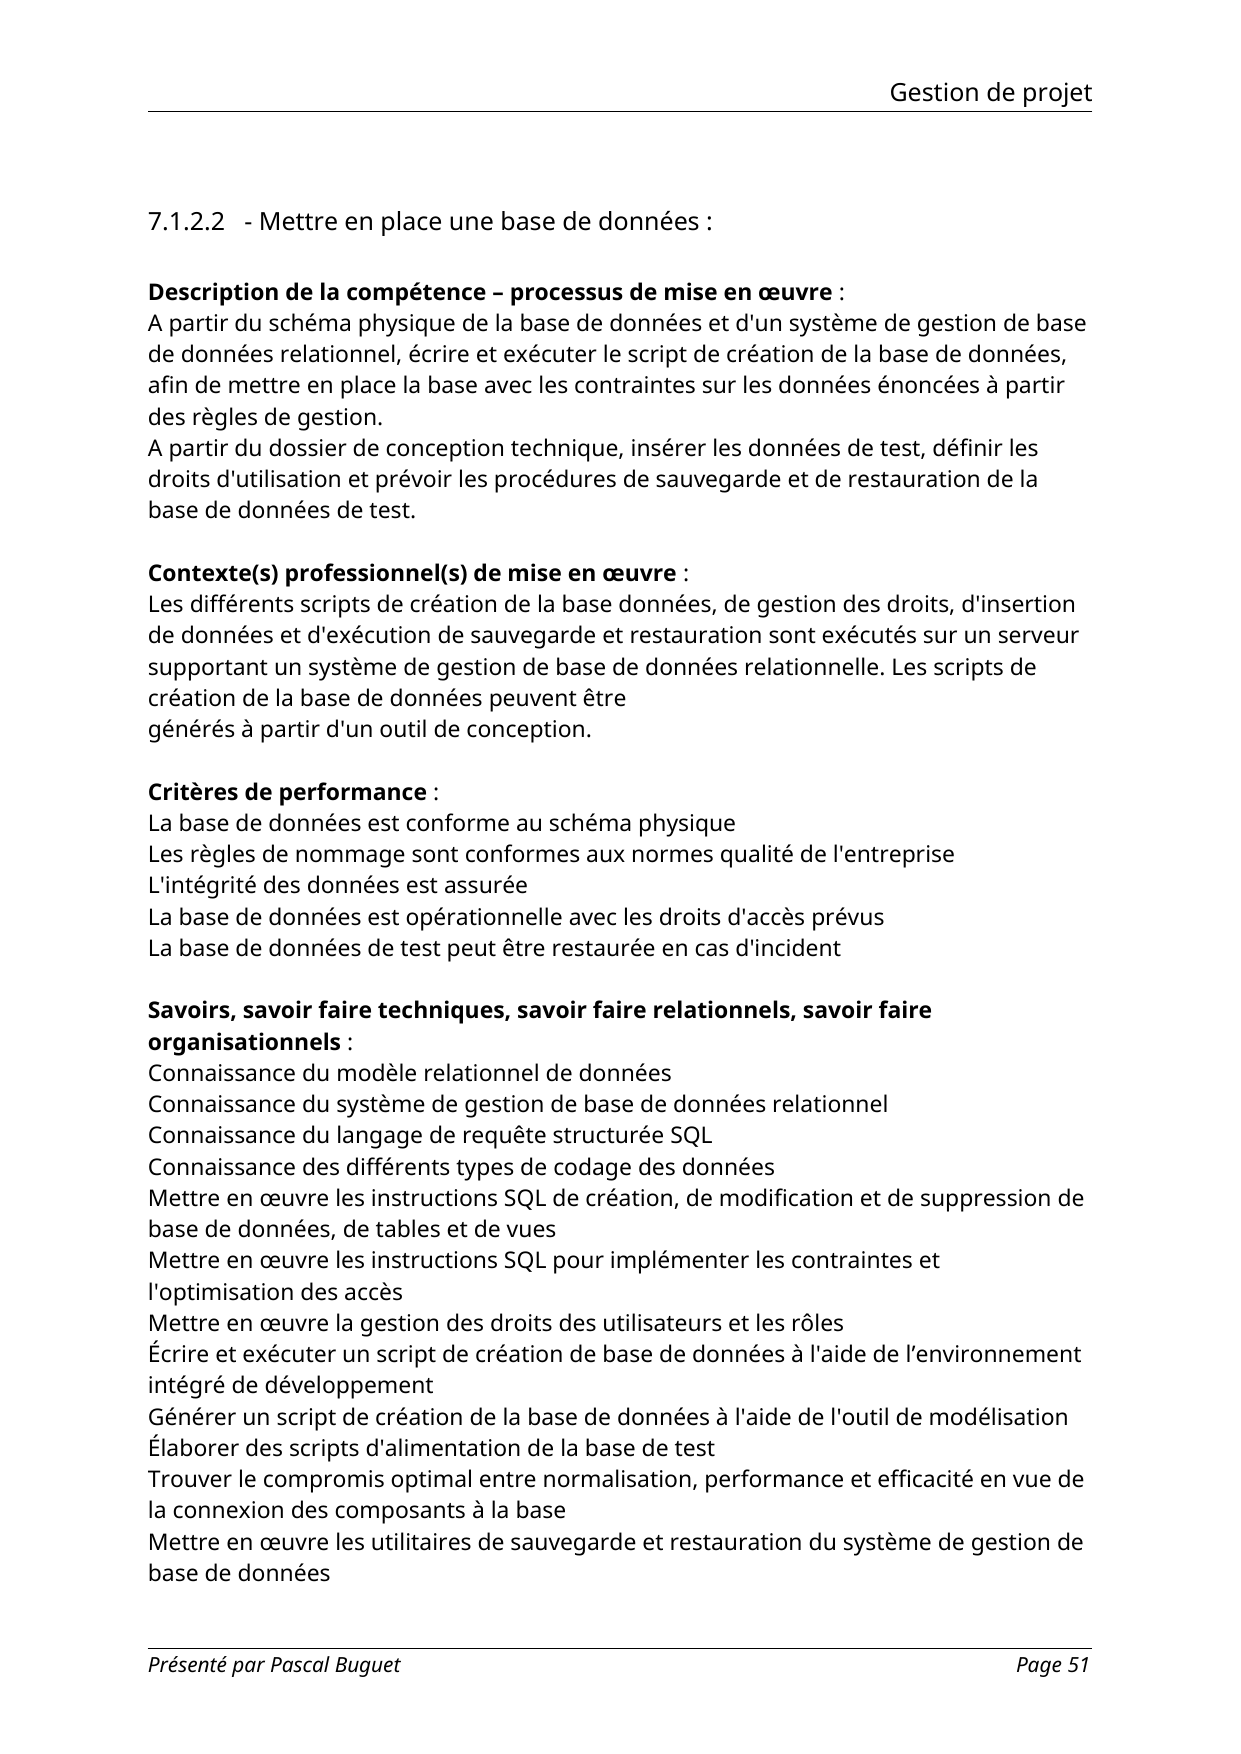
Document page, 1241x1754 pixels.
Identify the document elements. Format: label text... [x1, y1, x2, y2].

text Les règles de nommage sont conformes aux normes qualité de l'entreprise [148, 838, 1092, 869]
text Mettre en œuvre les instructions SQL de création, de modification et de suppression de base de données, de tables et de vues [148, 1182, 1092, 1244]
text Élaborer des scripts d'alimentation de la base de test [148, 1432, 1092, 1463]
text Les différents scripts de création de la base données, de gestion des droits, d'insertion de données et d'exécution de sauvegarde et restauration sont exécutés sur un serveur supportant un système de gestion de base de données relationnelle. Les scripts de création de la base de données peuvent être [148, 588, 1092, 713]
text Mettre en œuvre les utilitaires de sauvegarde et restauration du système de gestion de base de données [148, 1526, 1092, 1588]
text L'intégrité des données est assurée [148, 869, 1092, 901]
text Écrire et exécuter un script de création de base de données à l'aide de l’environnement intégré de développement [148, 1338, 1092, 1401]
text A partir du schéma physique de la base de données et d'un système de gestion de base de données relationnel, écrire et exécuter le script de création de la base de données, afin de mettre en place la base avec les contraintes sur les données énoncées à partir des règles de gestion. [148, 307, 1092, 432]
text Générer un script de création de la base de données à l'aide de l'outil de modélisation [148, 1401, 1092, 1432]
text Connaissance des différents types de codage des données [148, 1151, 1092, 1182]
text Connaissance du langage de requête structurée SQL [148, 1119, 1092, 1151]
text Connaissance du système de gestion de base de données relationnel [148, 1088, 1092, 1119]
text Critères de performance : [148, 776, 1092, 807]
text Description de la compétence – processus de mise en œuvre : [148, 276, 1092, 307]
text A partir du dossier de conception technique, insérer les données de test, définir les droits d'utilisation et prévoir les procédures de sauvegarde et de restauration de la base de données de test. [148, 432, 1092, 526]
text Savoirs, savoir faire techniques, savoir faire relationnels, savoir faire organisationnels : [148, 994, 1092, 1057]
subtitle - Mettre en place une base de données : [148, 204, 1092, 238]
text La base de données de test peut être restaurée en cas d'incident [148, 932, 1092, 963]
text La base de données est opérationnelle avec les droits d'accès prévus [148, 901, 1092, 932]
text Mettre en œuvre la gestion des droits des utilisateurs et les rôles [148, 1307, 1092, 1338]
text Contexte(s) professionnel(s) de mise en œuvre : [148, 557, 1092, 588]
text La base de données est conforme au schéma physique [148, 807, 1092, 838]
text Connaissance du modèle relationnel de données [148, 1057, 1092, 1088]
text Trouver le compromis optimal entre normalisation, performance et efficacité en vue de la connexion des composants à la base [148, 1463, 1092, 1526]
text Mettre en œuvre les instructions SQL pour implémenter les contraintes et l'optimisation des accès [148, 1244, 1092, 1307]
text générés à partir d'un outil de conception. [148, 713, 1092, 744]
